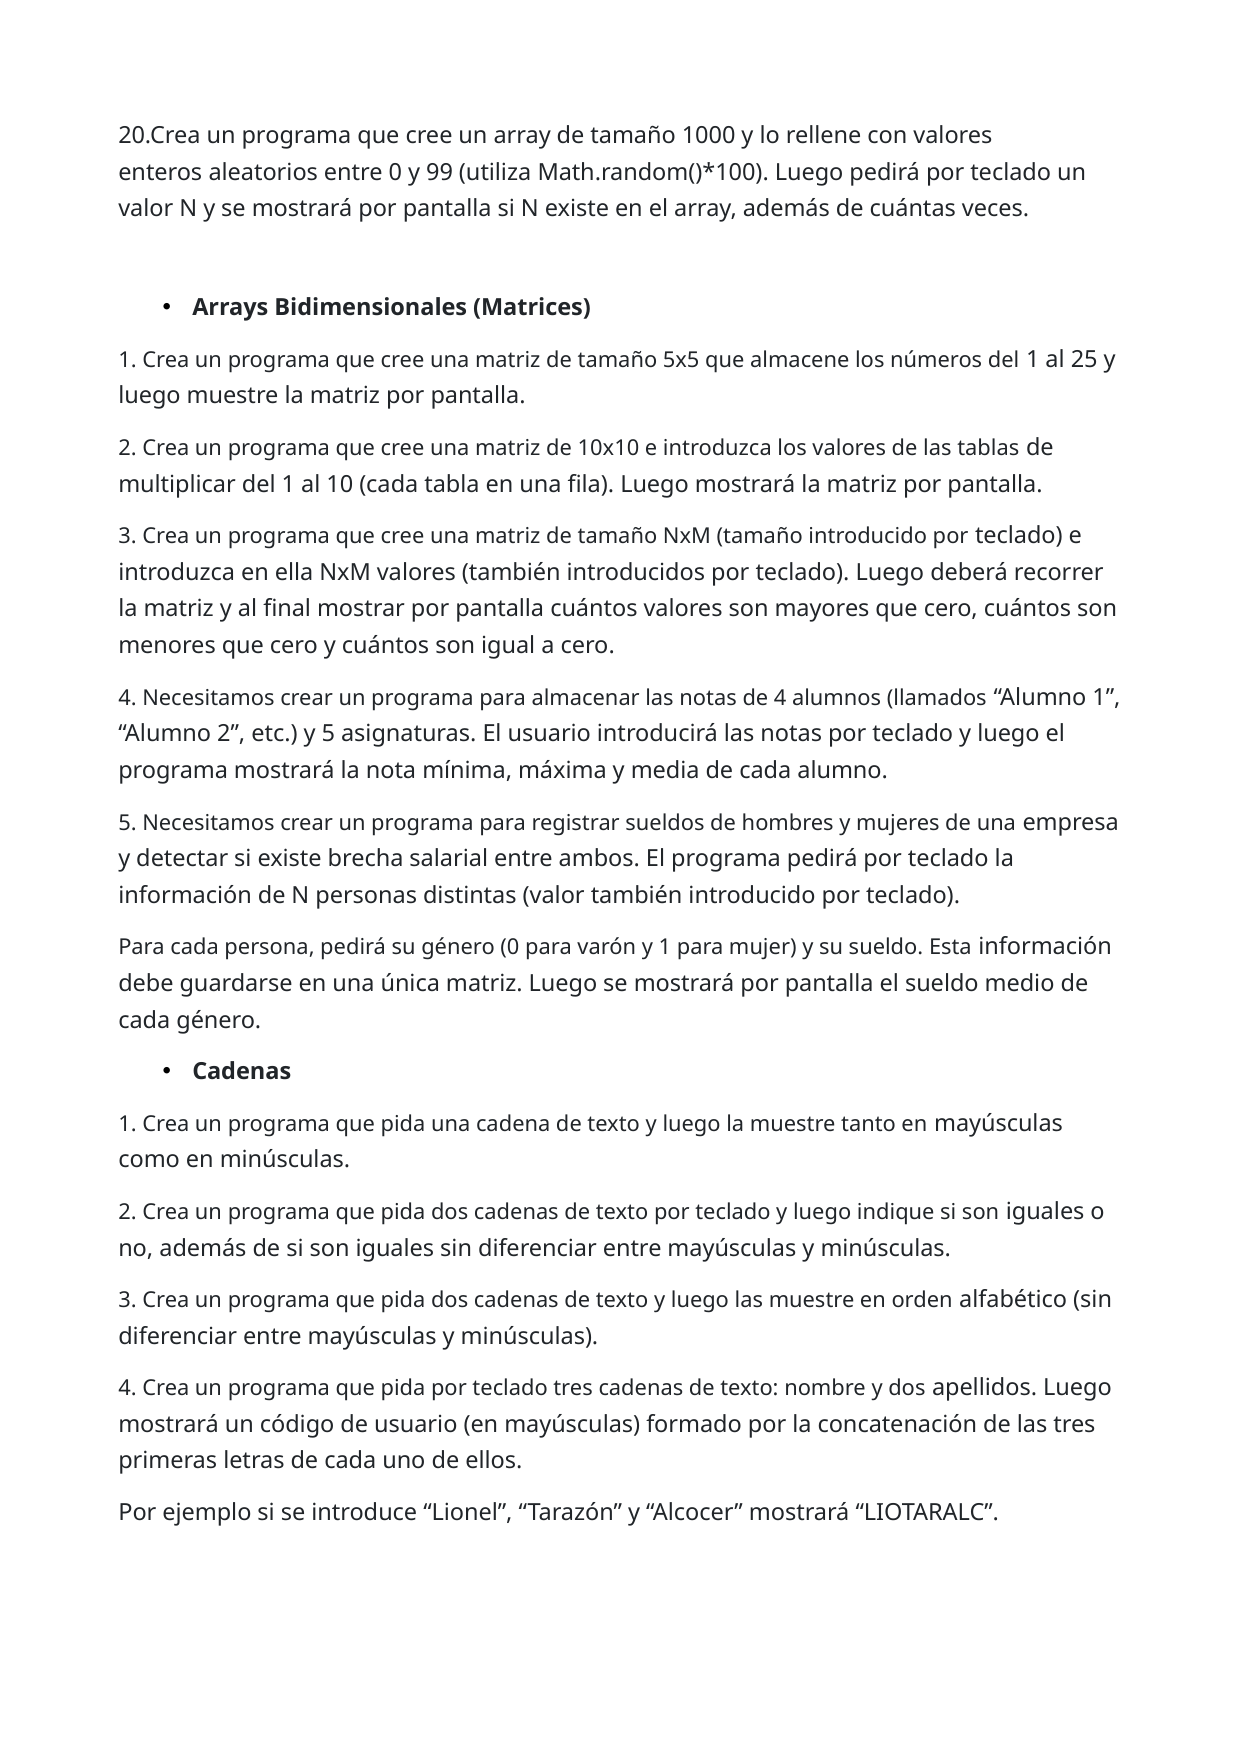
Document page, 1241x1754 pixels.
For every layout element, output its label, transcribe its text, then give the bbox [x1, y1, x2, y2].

text 2. Crea un programa que pida dos cadenas de texto por teclado y luego indique si son iguales o no, además de si son iguales sin diferenciar entre mayúsculas y minúsculas. [118, 1194, 1122, 1263]
text 4. Necesitamos crear un programa para almacenar las notas de 4 alumnos (llamados “Alumno 1”, “Alumno 2”, etc.) y 5 asignaturas. El usuario introducirá las notas por teclado y luego el programa mostrará la nota mínima, máxima y media de cada alumno. [118, 680, 1122, 785]
text 4. Crea un programa que pida por teclado tres cadenas de texto: nombre y dos apellidos. Luego mostrará un código de usuario (en mayúsculas) formado por la concatenación de las tres primeras letras de cada uno de ellos. [118, 1370, 1122, 1476]
text Para cada persona, pedirá su género (0 para varón y 1 para mujer) y su sueldo. Esta información debe guardarse en una única matriz. Luego se mostrará por pantalla el sueldo medio de cada género. [118, 930, 1122, 1035]
list Arrays Bidimensionales (Matrices) [162, 291, 1122, 323]
text 2. Crea un programa que cree una matriz de 10x10 e introduzca los valores de las tablas de multiplicar del 1 al 10 (cada tabla en una fila). Luego mostrará la matriz por pantalla. [118, 430, 1122, 499]
text 1. Crea un programa que pida una cadena de texto y luego la muestre tanto en mayúsculas como en minúsculas. [118, 1106, 1122, 1175]
text 3. Crea un programa que cree una matriz de tamaño NxM (tamaño introducido por teclado) e introduzca en ella NxM valores (también introducidos por teclado). Luego deberá recorrer la matriz y al final mostrar por pantalla cuántos valores son mayores que cero, cuántos son menores que cero y cuántos son igual a cero. [118, 518, 1122, 661]
text 5. Necesitamos crear un programa para registrar sueldos de hombres y mujeres de una empresa y detectar si existe brecha salarial entre ambos. El programa pedirá por teclado la información de N personas distintas (valor también introducido por teclado). [118, 805, 1122, 910]
list Cadenas [162, 1054, 1122, 1087]
text 3. Crea un programa que pida dos cadenas de texto y luego las muestre en orden alfabético (sin diferenciar entre mayúsculas y minúsculas). [118, 1282, 1122, 1351]
text 20.Crea un programa que cree un array de tamaño 1000 y lo rellene con valores enteros aleatorios entre 0 y 99 (utiliza Math.random()*100). Luego pedirá por teclado un valor N y se mostrará por pantalla si N existe en el array, además de cuántas veces. [118, 118, 1122, 224]
text 1. Crea un programa que cree una matriz de tamaño 5x5 que almacene los números del 1 al 25 y luego muestre la matriz por pantalla. [118, 342, 1122, 411]
text Por ejemplo si se introduce “Lionel”, “Tarazón” y “Alcocer” mostrará “LIOTARALC”. [118, 1495, 1122, 1527]
